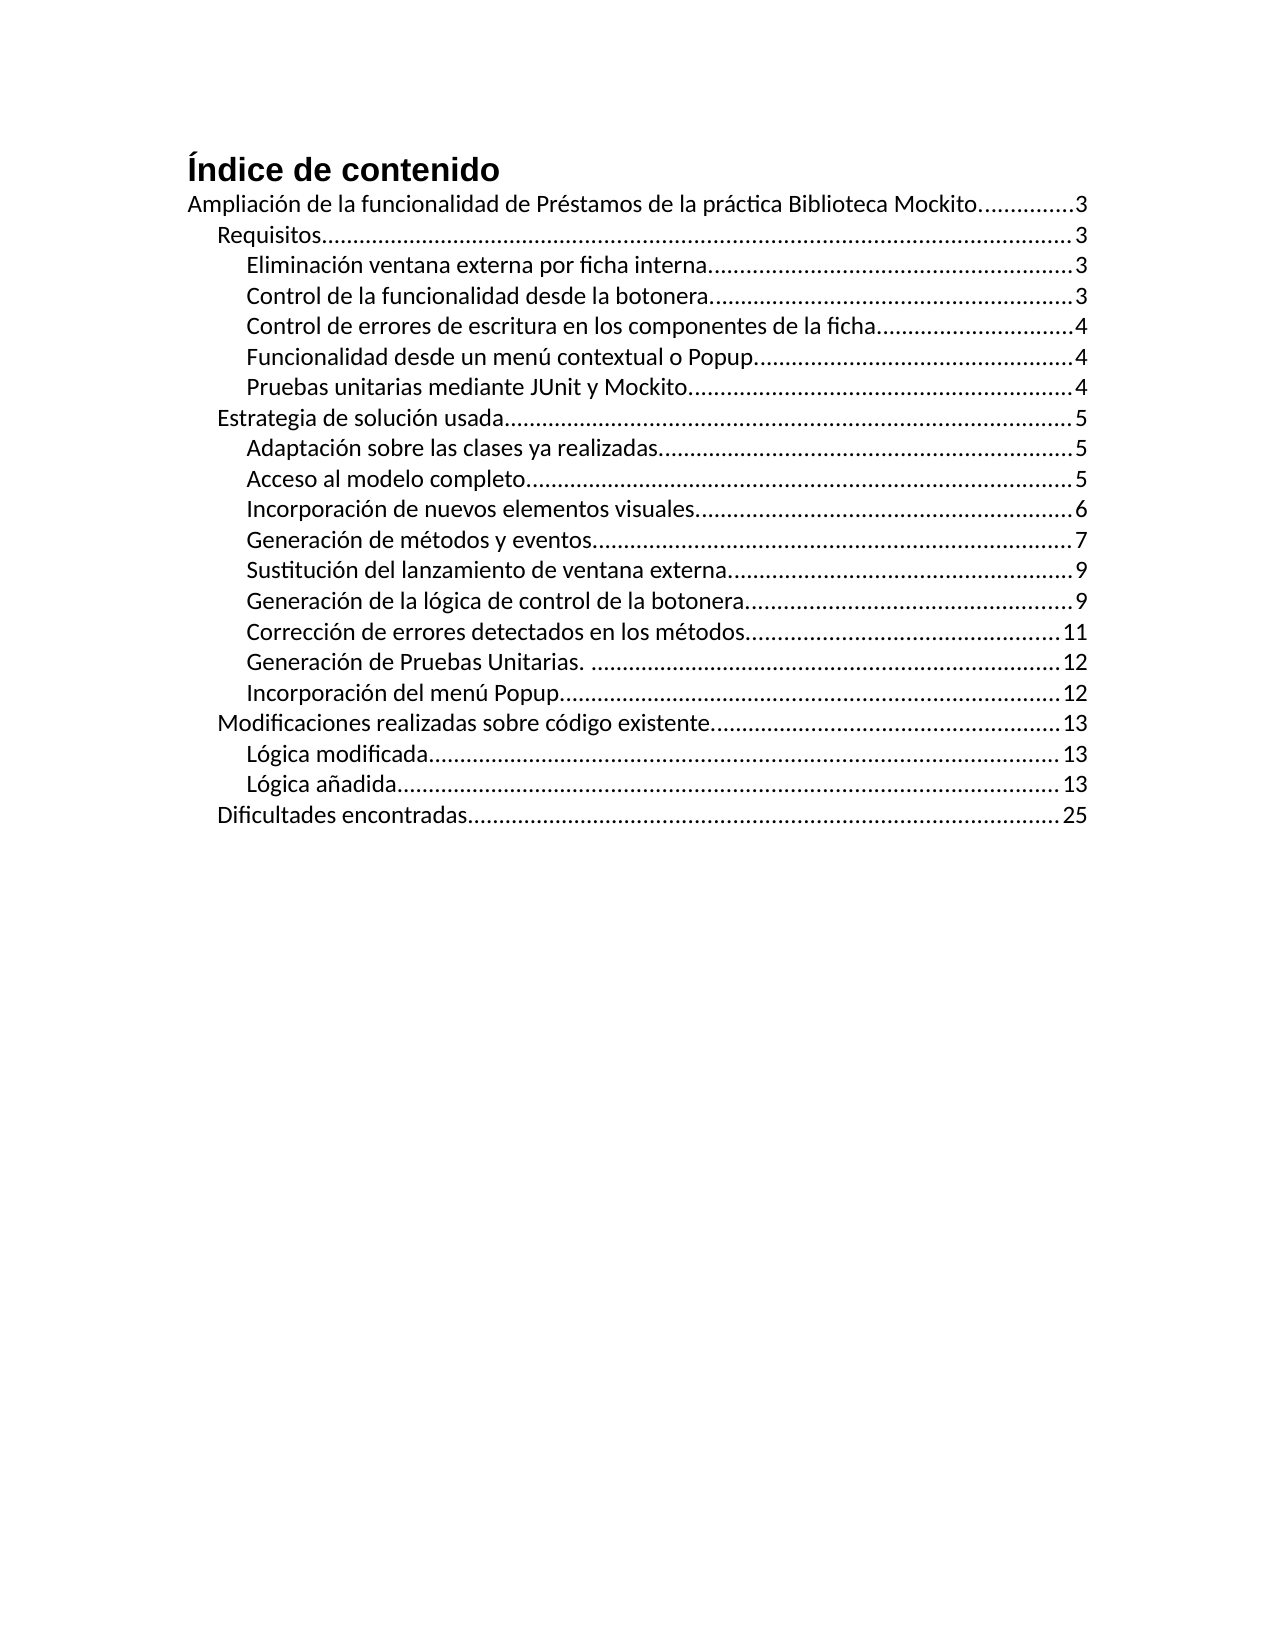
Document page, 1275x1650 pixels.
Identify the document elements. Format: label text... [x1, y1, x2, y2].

text Generación de métodos y eventos. 7 [246, 524, 1087, 555]
text Ampliación de la funcionalidad de Préstamos de la práctica Biblioteca Mockito. 3 [187, 188, 1087, 219]
text Adaptación sobre las clases ya realizadas. 5 [246, 433, 1087, 463]
text Generación de la lógica de control de la botonera. 9 [246, 585, 1087, 616]
text Pruebas unitarias mediante JUnit y Mockito. 4 [246, 372, 1087, 402]
subtitle Índice de contenido [187, 150, 1087, 188]
text Requisitos 3 [217, 219, 1087, 249]
text Dificultades encontradas 25 [217, 799, 1087, 829]
text Estrategia de solución usada. 5 [217, 402, 1087, 433]
text Corrección de errores detectados en los métodos. 11 [246, 616, 1087, 646]
text Control de la funcionalidad desde la botonera. 3 [246, 280, 1087, 311]
text Incorporación del menú Popup. 12 [246, 677, 1087, 707]
text Lógica añadida 13 [246, 768, 1087, 799]
text Sustitución del lanzamiento de ventana externa. 9 [246, 555, 1087, 585]
text Generación de Pruebas Unitarias. 12 [246, 646, 1087, 677]
text Lógica modificada 13 [246, 738, 1087, 768]
text Funcionalidad desde un menú contextual o Popup. 4 [246, 341, 1087, 372]
text Incorporación de nuevos elementos visuales. 6 [246, 494, 1087, 524]
text Eliminación ventana externa por ficha interna. 3 [246, 249, 1087, 280]
text Modificaciones realizadas sobre código existente. 13 [217, 707, 1087, 738]
text Control de errores de escritura en los componentes de la ficha. 4 [246, 311, 1087, 341]
text Acceso al modelo completo. 5 [246, 463, 1087, 494]
